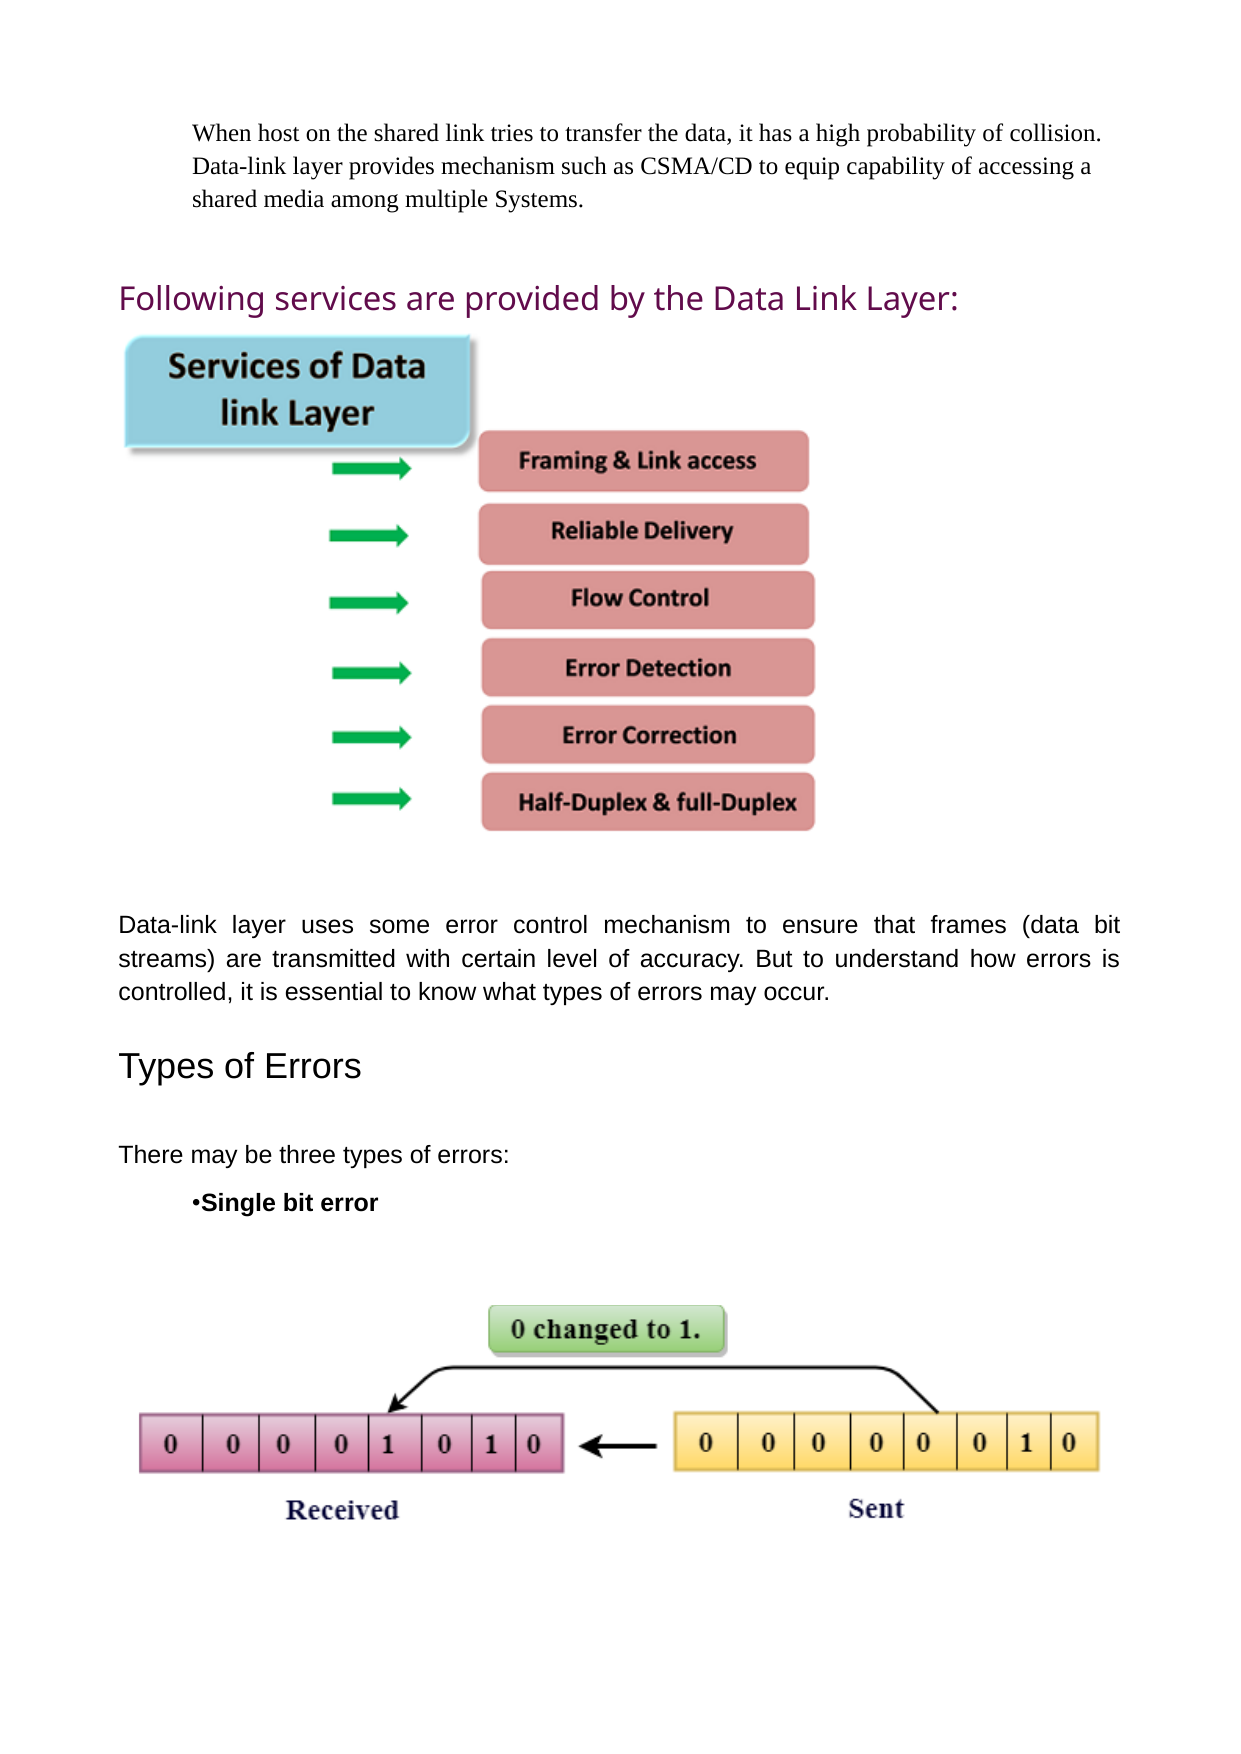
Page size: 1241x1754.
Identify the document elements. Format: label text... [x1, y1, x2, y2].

picture [138, 1305, 1102, 1526]
text Data-link layer uses some error control mechanism to ensure that frames (data bit streams) are transmitted with certain level of accuracy. But to understand how errors is controlled, it is essential to know what types of errors may occur. [118, 911, 1122, 1005]
list When host on the shared link tries to transfer the data, it has a high probability of collision. Data-link layer provides mechanism such as CSMA/CD to equip capability of accessing a shared media among multiple Systems. [118, 118, 1122, 213]
subtitle Following services are provided by the Data Link Layer: [118, 275, 1122, 320]
text There may be three types of errors: [118, 1140, 1122, 1169]
list Single bit error [118, 1188, 1122, 1217]
picture [118, 332, 822, 839]
subtitle Types of Errors [118, 1045, 1122, 1086]
